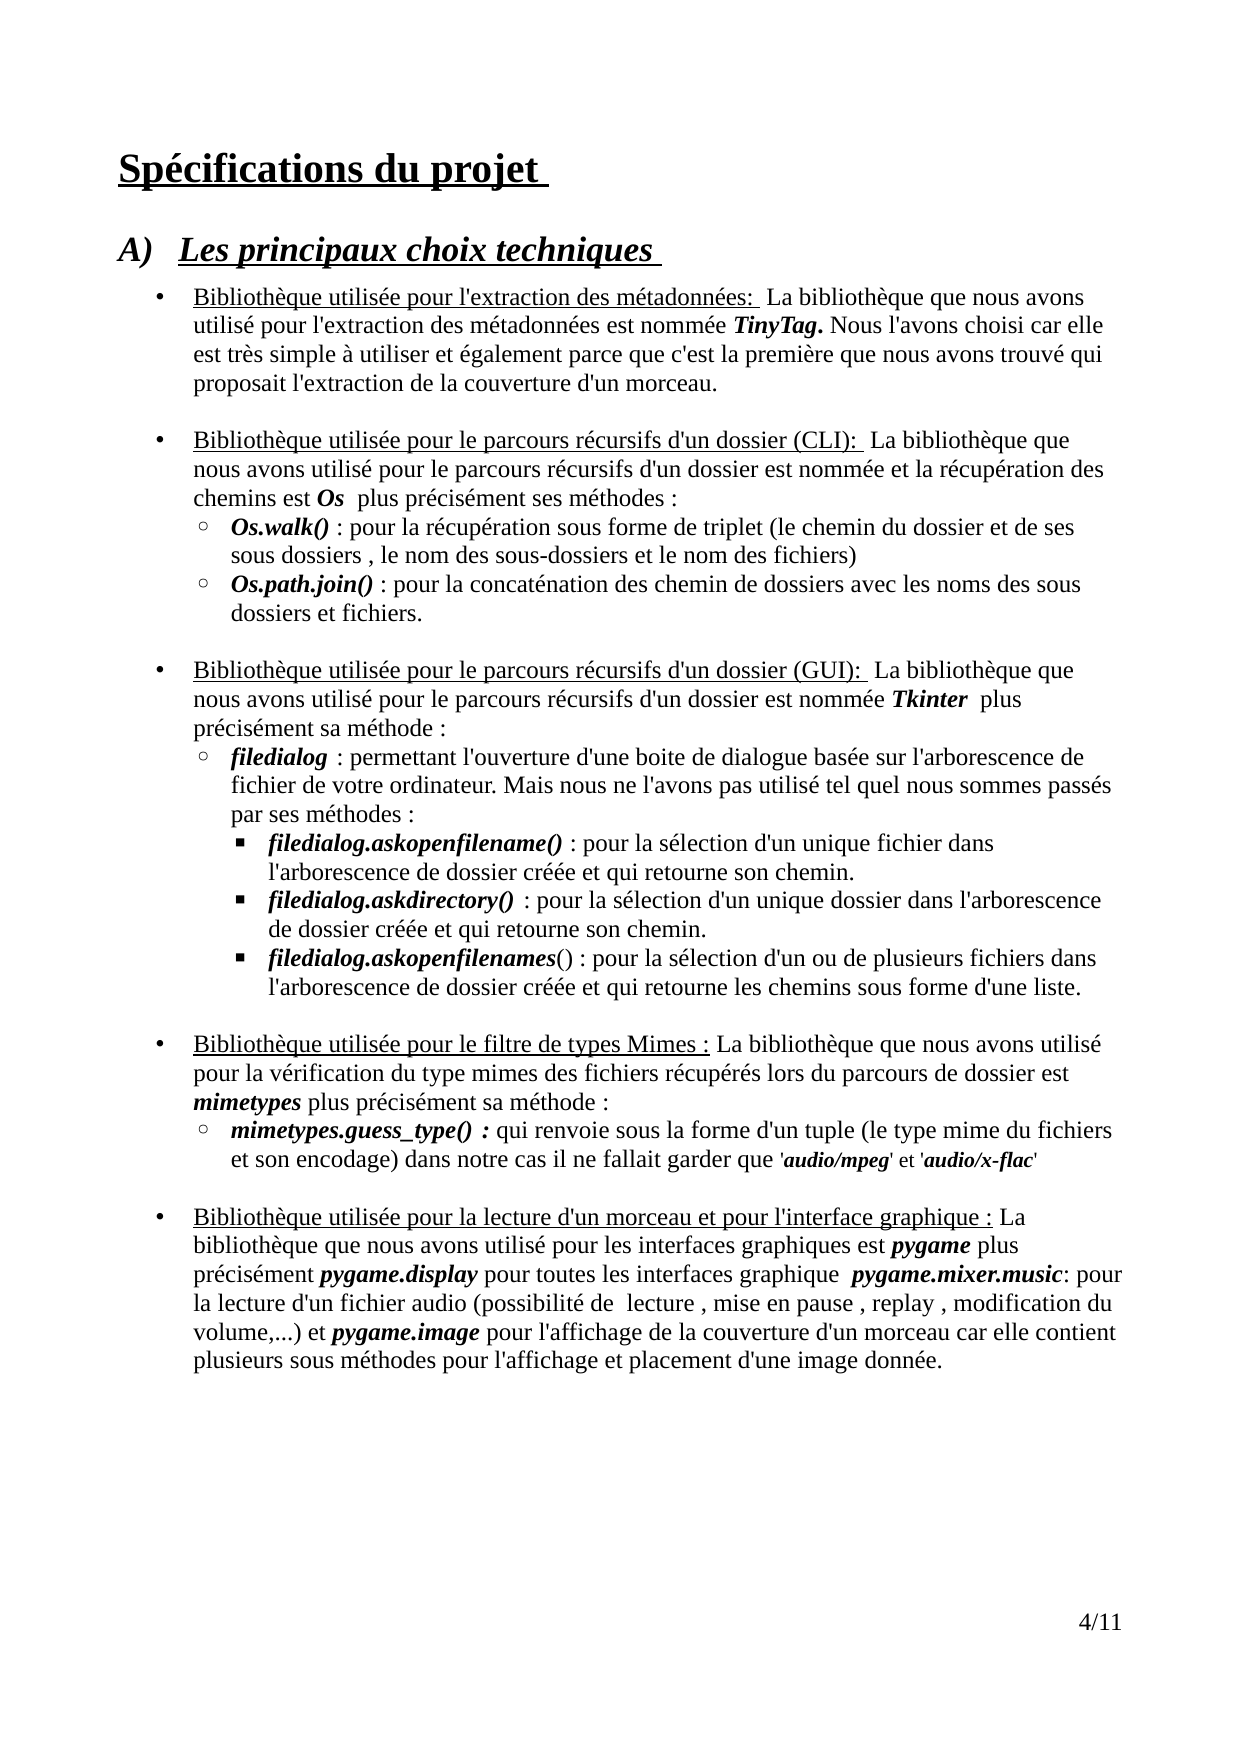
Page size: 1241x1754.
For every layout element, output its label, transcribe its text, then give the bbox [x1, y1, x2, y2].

subtitle Spécifications du projet [118, 143, 1122, 191]
list Bibliothèque utilisée pour la lecture d'un morceau et pour l'interface graphique : La bibliothèque que nous avons utilisé pour les interfaces graphiques est pygame plus précisément pygame.display pour toutes les interfaces graphique pygame.mixer.music: pour la lecture d'un fichier audio (possibilité de lecture , mise en pause , replay , modification du volume,...) et pygame.image pour l'affichage de la couverture d'un morceau car elle contient plusieurs sous méthodes pour l'affichage et placement d'une image donnée. [156, 1202, 1122, 1374]
list Bibliothèque utilisée pour l'extraction des métadonnées: La bibliothèque que nous avons utilisé pour l'extraction des métadonnées est nommée TinyTag. Nous l'avons choisi car elle est très simple à utiliser et également parce que c'est la première que nous avons trouvé qui proposait l'extraction de la couverture d'un morceau. [156, 282, 1122, 397]
list Os.walk() : pour la récupération sous forme de triplet (le chemin du dossier et de ses sous dossiers , le nom des sous-dossiers et le nom des fichiers) [193, 512, 1122, 569]
list filedialog.askdirectory() : pour la sélection d'un unique dossier dans l'arborescence de dossier créée et qui retourne son chemin. [231, 886, 1122, 943]
list mimetypes.guess_type() : qui renvoie sous la forme d'un tuple (le type mime du fichiers et son encodage) dans notre cas il ne fallait garder que 'audio/mpeg' et 'audio/x-flac' [193, 1116, 1122, 1173]
list filedialog.askopenfilename() : pour la sélection d'un unique fichier dans l'arborescence de dossier créée et qui retourne son chemin. [231, 828, 1122, 886]
list Bibliothèque utilisée pour le filtre de types Mimes : La bibliothèque que nous avons utilisé pour la vérification du type mimes des fichiers récupérés lors du parcours de dossier est mimetypes plus précisément sa méthode : [156, 1029, 1122, 1116]
list filedialog : permettant l'ouverture d'une boite de dialogue basée sur l'arborescence de fichier de votre ordinateur. Mais nous ne l'avons pas utilisé tel quel nous sommes passés par ses méthodes : [193, 742, 1122, 828]
list Bibliothèque utilisée pour le parcours récursifs d'un dossier (CLI): La bibliothèque que nous avons utilisé pour le parcours récursifs d'un dossier est nommée et la récupération des chemins est Os plus précisément ses méthodes : [156, 426, 1122, 512]
list Os.path.join() : pour la concaténation des chemin de dossiers avec les noms des sous dossiers et fichiers. [193, 569, 1122, 627]
subtitle Les principaux choix techniques [118, 228, 1122, 269]
list Bibliothèque utilisée pour le parcours récursifs d'un dossier (GUI): La bibliothèque que nous avons utilisé pour le parcours récursifs d'un dossier est nommée Tkinter plus précisément sa méthode : [156, 656, 1122, 742]
list filedialog.askopenfilenames() : pour la sélection d'un ou de plusieurs fichiers dans l'arborescence de dossier créée et qui retourne les chemins sous forme d'une liste. [231, 943, 1122, 1001]
